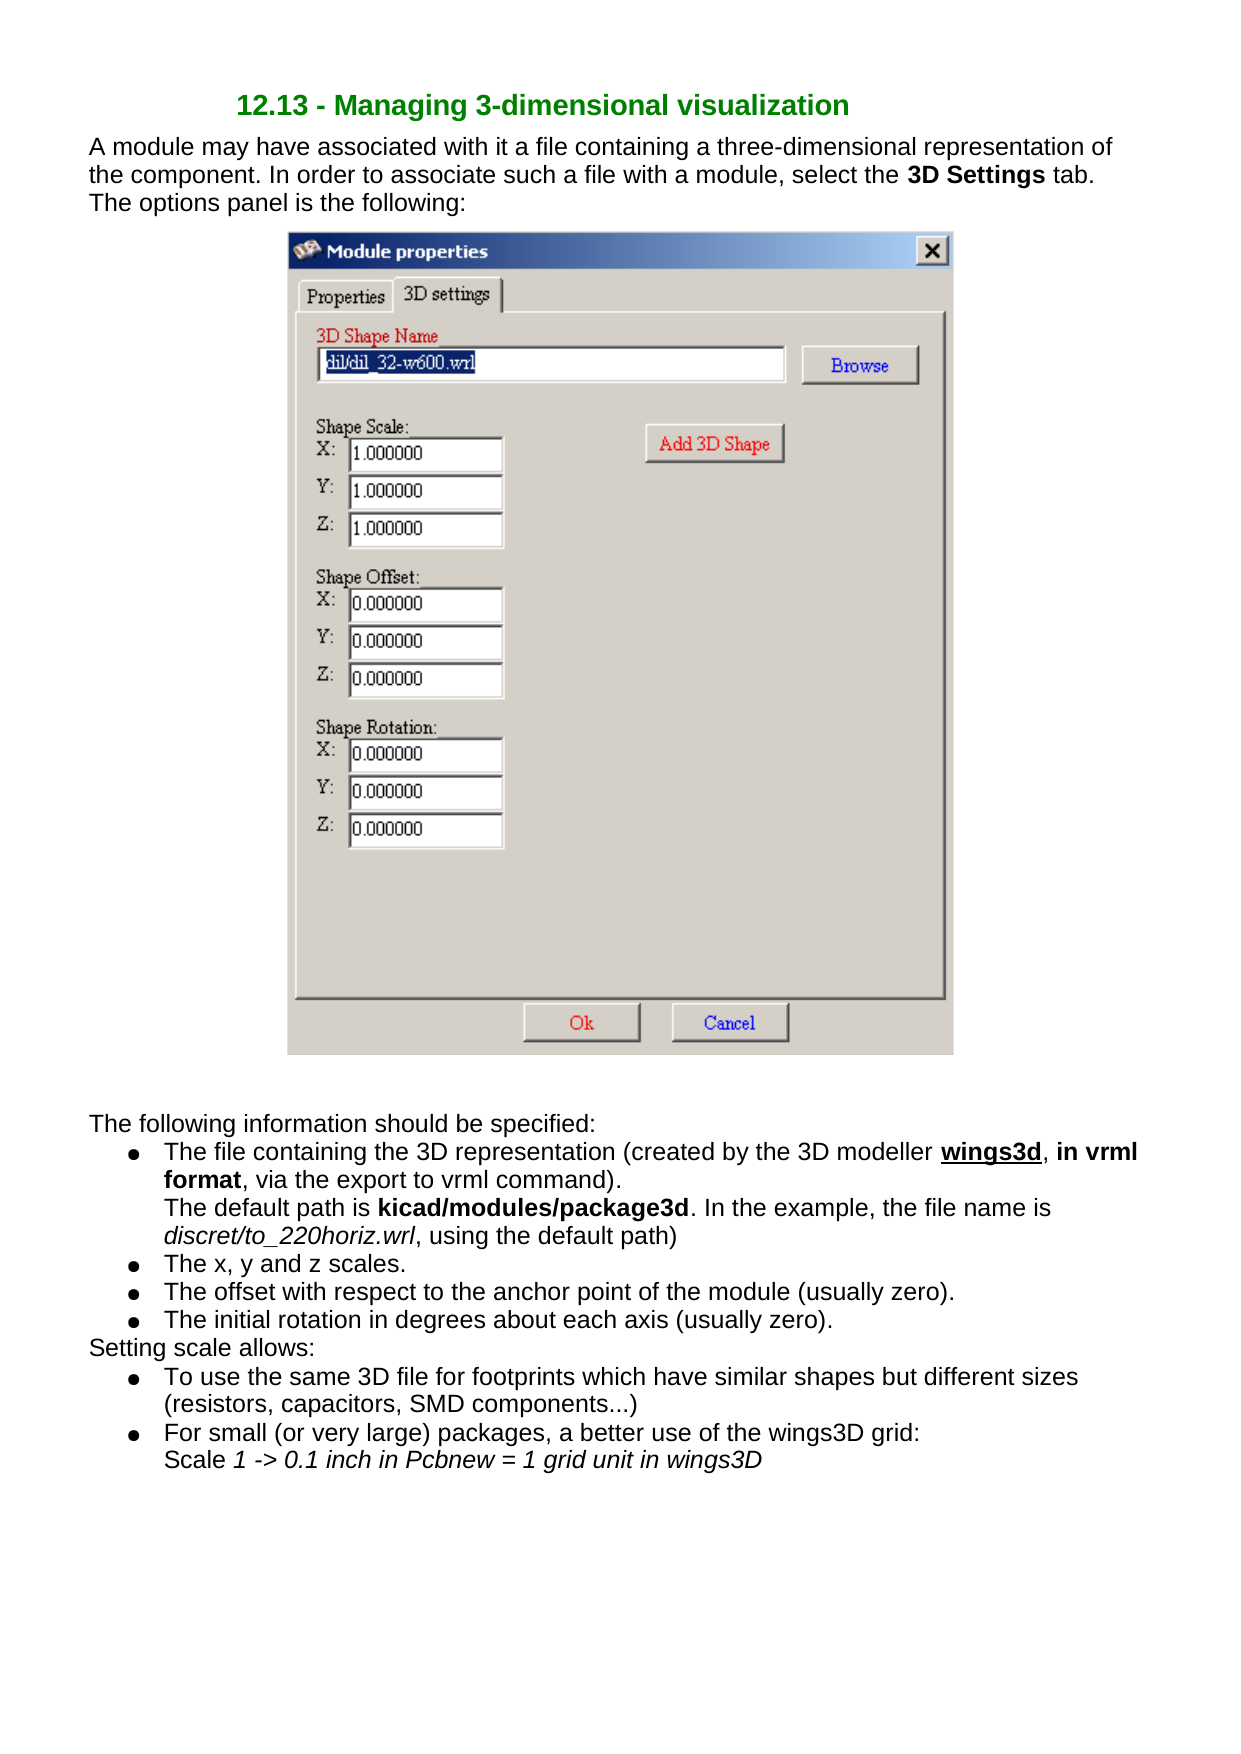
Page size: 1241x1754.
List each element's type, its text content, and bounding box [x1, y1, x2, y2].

list For small (or very large) packages, a better use of the wings3D grid: Scale 1 -> 0.1 inch in Pcbnew = 1 grid unit in wings3D [126, 1418, 1152, 1474]
list The offset with respect to the anchor point of the module (usually zero). [126, 1278, 1152, 1306]
text The options panel is the following: [88, 189, 1152, 217]
list To use the same 3D file for footprints which have similar shapes but different sizes (resistors, capacitors, SMD components...) [126, 1362, 1152, 1418]
list The initial rotation in degrees about each axis (usually zero). [126, 1306, 1152, 1334]
text A module may have associated with it a file containing a three-dimensional representation of the component. In order to associate such a file with a module, select the 3D Settings tab. [88, 133, 1152, 189]
text The following information should be specified: [88, 1110, 1152, 1138]
subtitle Managing 3-dimensional visualization [162, 88, 1152, 121]
list The x, y and z scales. [126, 1250, 1152, 1278]
text Setting scale allows: [88, 1334, 1152, 1362]
list The file containing the 3D representation (created by the 3D modeller wings3d, in vrml format, via the export to vrml command). The default path is kicad/modules/package3d. In the example, the file name is discret/to_220horiz.wrl, using the default path) [126, 1138, 1152, 1250]
picture [286, 230, 954, 1055]
